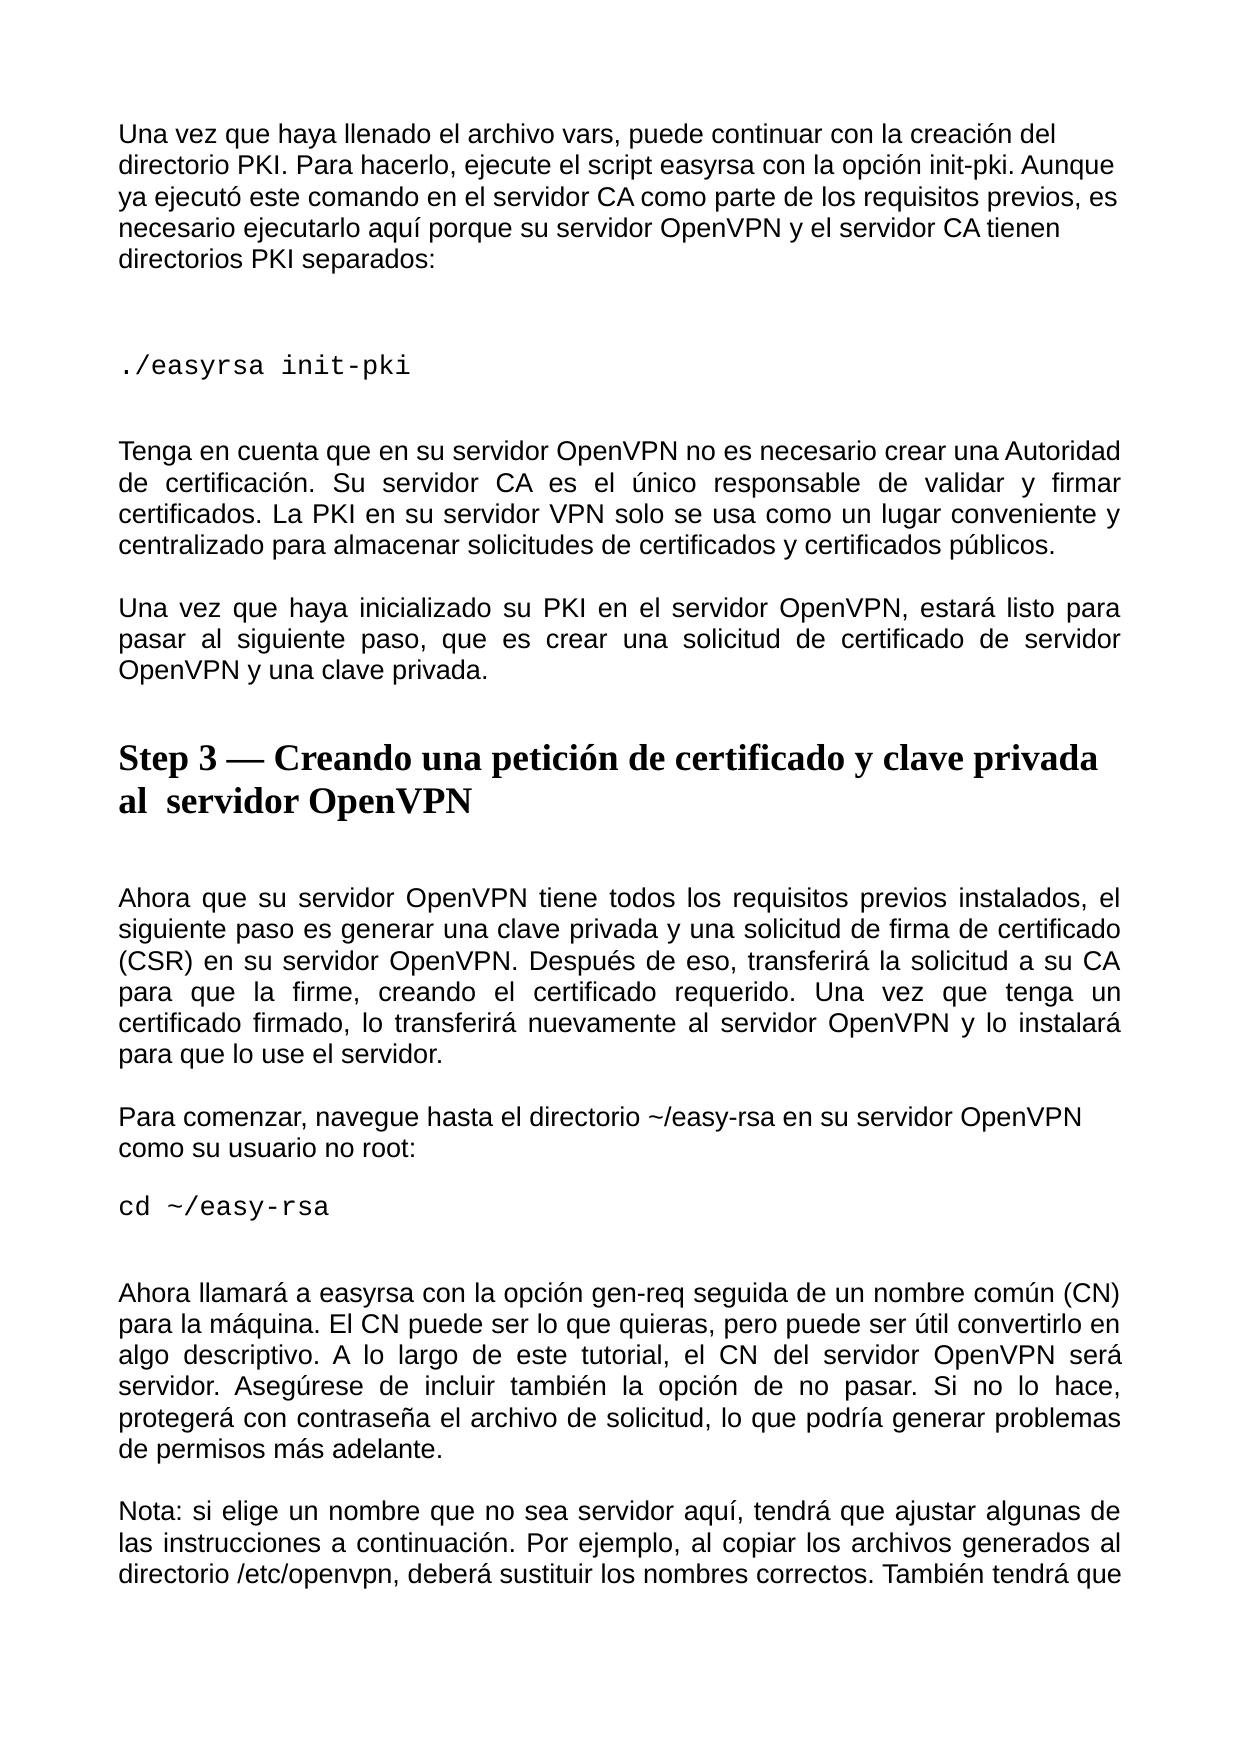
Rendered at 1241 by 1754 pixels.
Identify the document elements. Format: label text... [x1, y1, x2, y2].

text Una vez que haya inicializado su PKI en el servidor OpenVPN, estará listo para pasar al siguiente paso, que es crear una solicitud de certificado de servidor OpenVPN y una clave privada. [118, 592, 1122, 685]
text Ahora que su servidor OpenVPN tiene todos los requisitos previos instalados, el siguiente paso es generar una clave privada y una solicitud de firma de certificado (CSR) en su servidor OpenVPN. Después de eso, transferirá la solicitud a su CA para que la firme, creando el certificado requerido. Una vez que tenga un certificado firmado, lo transferirá nuevamente al servidor OpenVPN y lo instalará para que lo use el servidor. [118, 882, 1122, 1069]
text Para comenzar, navegue hasta el directorio ~/easy-rsa en su servidor OpenVPN como su usuario no root: [118, 1101, 1122, 1163]
text Una vez que haya llenado el archivo vars, puede continuar con la creación del directorio PKI. Para hacerlo, ejecute el script easyrsa con la opción init-pki. Aunque ya ejecutó este comando en el servidor CA como parte de los requisitos previos, es necesario ejecutarlo aquí porque su servidor OpenVPN y el servidor CA tienen directorios PKI separados: [118, 118, 1122, 274]
text Tenga en cuenta que en su servidor OpenVPN no es necesario crear una Autoridad de certificación. Su servidor CA es el único responsable de validar y firmar certificados. La PKI en su servidor VPN solo se usa como un lugar conveniente y centralizado para almacenar solicitudes de certificados y certificados públicos. [118, 435, 1122, 560]
text Nota: si elige un nombre que no sea servidor aquí, tendrá que ajustar algunas de las instrucciones a continuación. Por ejemplo, al copiar los archivos generados al directorio /etc/openvpn, deberá sustituir los nombres correctos. También tendrá que [118, 1495, 1122, 1589]
text ./easyrsa init-pki [118, 351, 1122, 382]
text Ahora llamará a easyrsa con la opción gen-req seguida de un nombre común (CN) para la máquina. El CN puede ser lo que quieras, pero puede ser útil convertirlo en algo descriptivo. A lo largo de este tutorial, el CN ​​del servidor OpenVPN será servidor. Asegúrese de incluir también la opción de no pasar. Si no lo hace, protegerá con contraseña el archivo de solicitud, lo que podría generar problemas de permisos más adelante. [118, 1277, 1122, 1464]
subtitle Step 3 — Creando una petición de certificado y clave privada al servidor OpenVPN [118, 736, 1122, 822]
text cd ~/easy-rsa [118, 1193, 1122, 1223]
